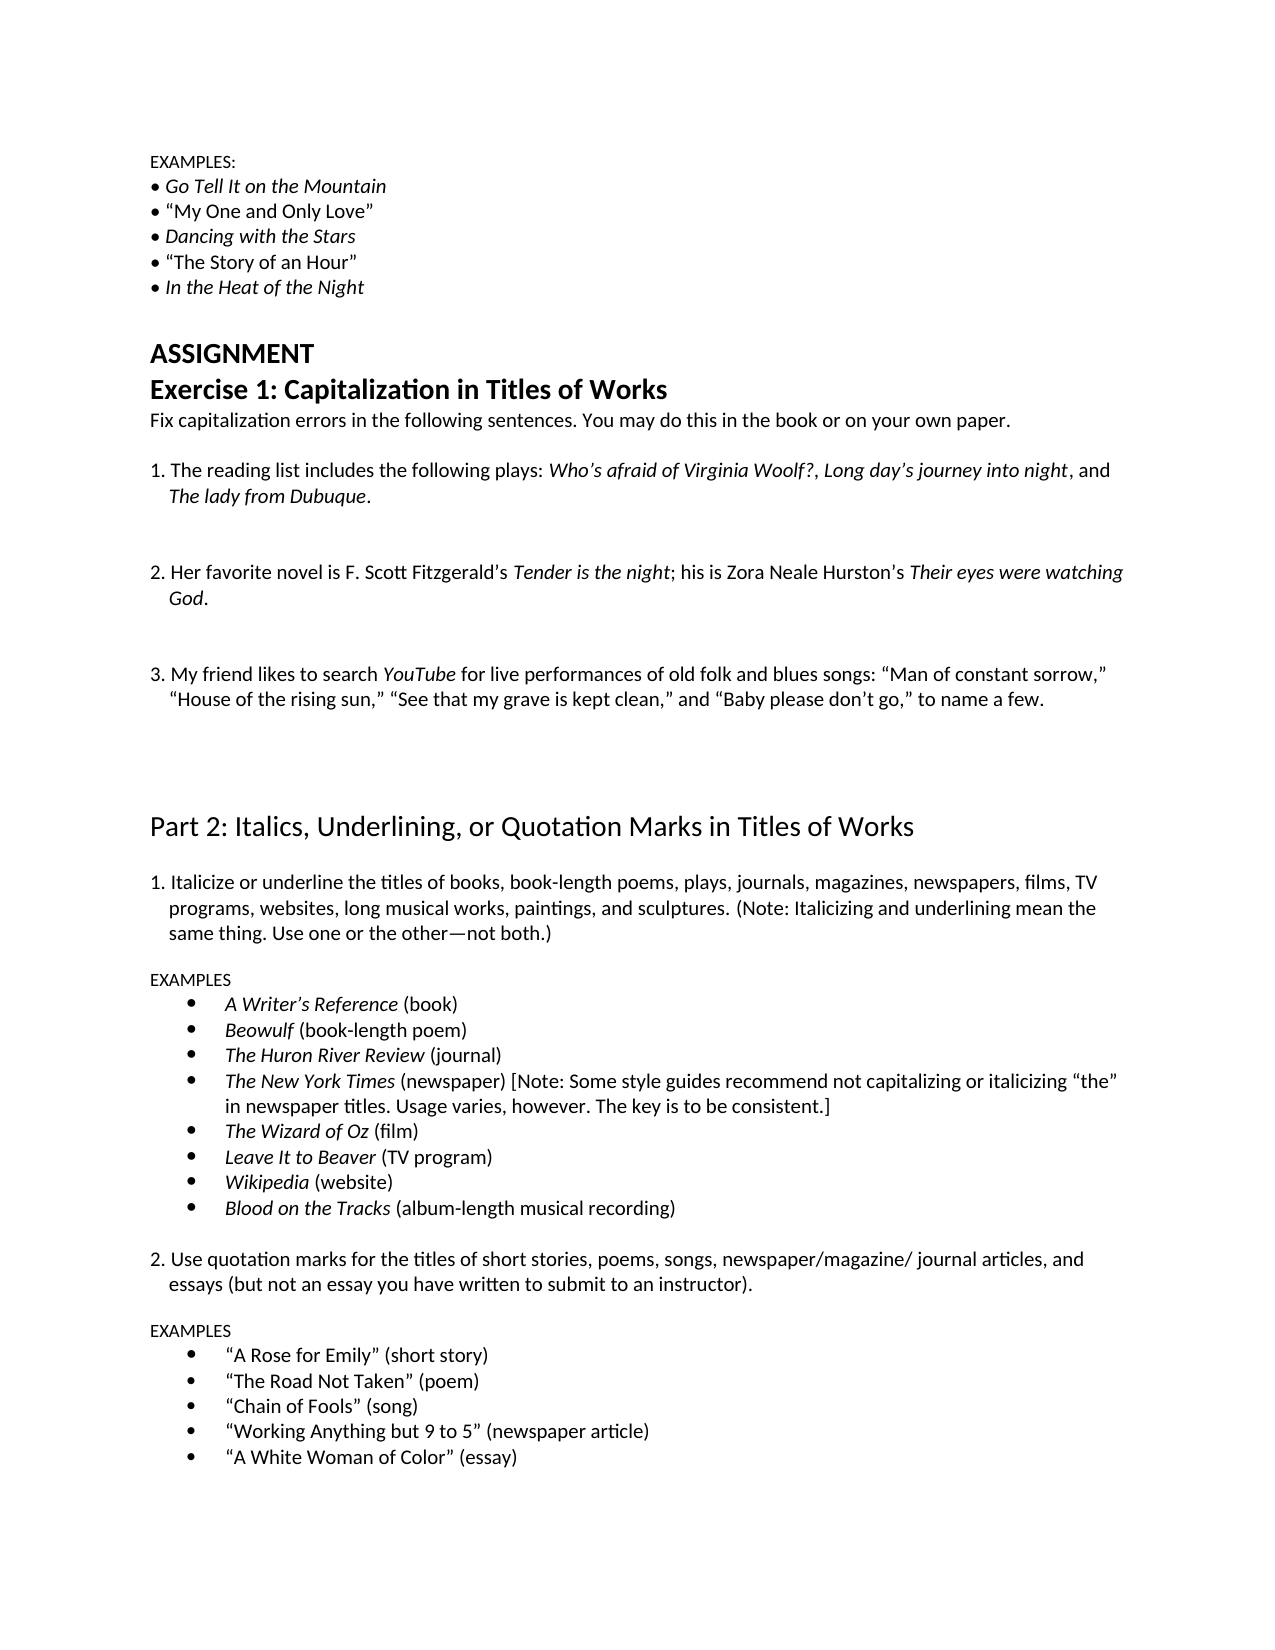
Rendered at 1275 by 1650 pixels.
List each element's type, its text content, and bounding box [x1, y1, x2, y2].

text God. [150, 585, 1125, 610]
text Part 2: Italics, Underlining, or Quotation Marks in Titles of Works [150, 808, 1125, 844]
list The Huron River Review (journal) [187, 1042, 1125, 1068]
text The lady from Dubuque. [150, 483, 1125, 508]
text ASSIGNMENT [150, 336, 1125, 371]
text 2. Use quotation marks for the titles of short stories, poems, songs, newspaper/magazine/ journal articles, and [150, 1246, 1125, 1271]
list The Wizard of Oz (film) [187, 1119, 1125, 1144]
text essays (but not an essay you have written to submit to an instructor). [150, 1271, 1125, 1297]
text 2. Her favorite novel is F. Scott Fitzgerald’s Tender is the night; his is Zora Neale Hurston’s Their eyes were watching [150, 559, 1125, 585]
text • Go Tell It on the Mountain [150, 173, 1125, 198]
text “House of the rising sun,” “See that my grave is kept clean,” and “Baby please don’t go,” to name a few. [150, 686, 1125, 712]
list Beowulf (book-length poem) [187, 1017, 1125, 1042]
list “A Rose for Emily” (short story) [187, 1342, 1125, 1368]
list “A White Woman of Color” (essay) [187, 1444, 1125, 1469]
list “The Road Not Taken” (poem) [187, 1368, 1125, 1393]
list “Chain of Fools” (song) [187, 1393, 1125, 1419]
text Fix capitalization errors in the following sentences. You may do this in the book or on your own paper. [150, 407, 1125, 432]
list Blood on the Tracks (album-length musical recording) [187, 1195, 1125, 1220]
list The New York Times (newspaper) [Note: Some style guides recommend not capitalizing or italicizing “the” in newspaper titles. Usage varies, however. The key is to be consistent.] [187, 1068, 1125, 1119]
text same thing. Use one or the other—not both.) [150, 920, 1125, 946]
list Leave It to Beaver (TV program) [187, 1144, 1125, 1169]
text programs, websites, long musical works, paintings, and sculptures. (Note: Italicizing and underlining mean the [150, 895, 1125, 920]
text 1. The reading list includes the following plays: Who’s afraid of Virginia Woolf?, Long day’s journey into night, and [150, 458, 1125, 483]
list “Working Anything but 9 to 5” (newspaper article) [187, 1419, 1125, 1444]
text • “My One and Only Love” [150, 198, 1125, 224]
text Exercise 1: Capitalization in Titles of Works [150, 371, 1125, 407]
text EXAMPLES: [150, 150, 1125, 173]
text EXAMPLES [150, 1319, 1125, 1342]
list A Writer’s Reference (book) [187, 992, 1125, 1017]
text • “The Story of an Hour” [150, 249, 1125, 274]
text • Dancing with the Stars [150, 224, 1125, 249]
text • In the Heat of the Night [150, 274, 1125, 300]
list Wikipedia (website) [187, 1169, 1125, 1195]
text 3. My friend likes to search YouTube for live performances of old folk and blues songs: “Man of constant sorrow,” [150, 661, 1125, 686]
text 1. Italicize or underline the titles of books, book-length poems, plays, journals, magazines, newspapers, films, TV [150, 869, 1125, 895]
text EXAMPLES [150, 969, 1125, 992]
